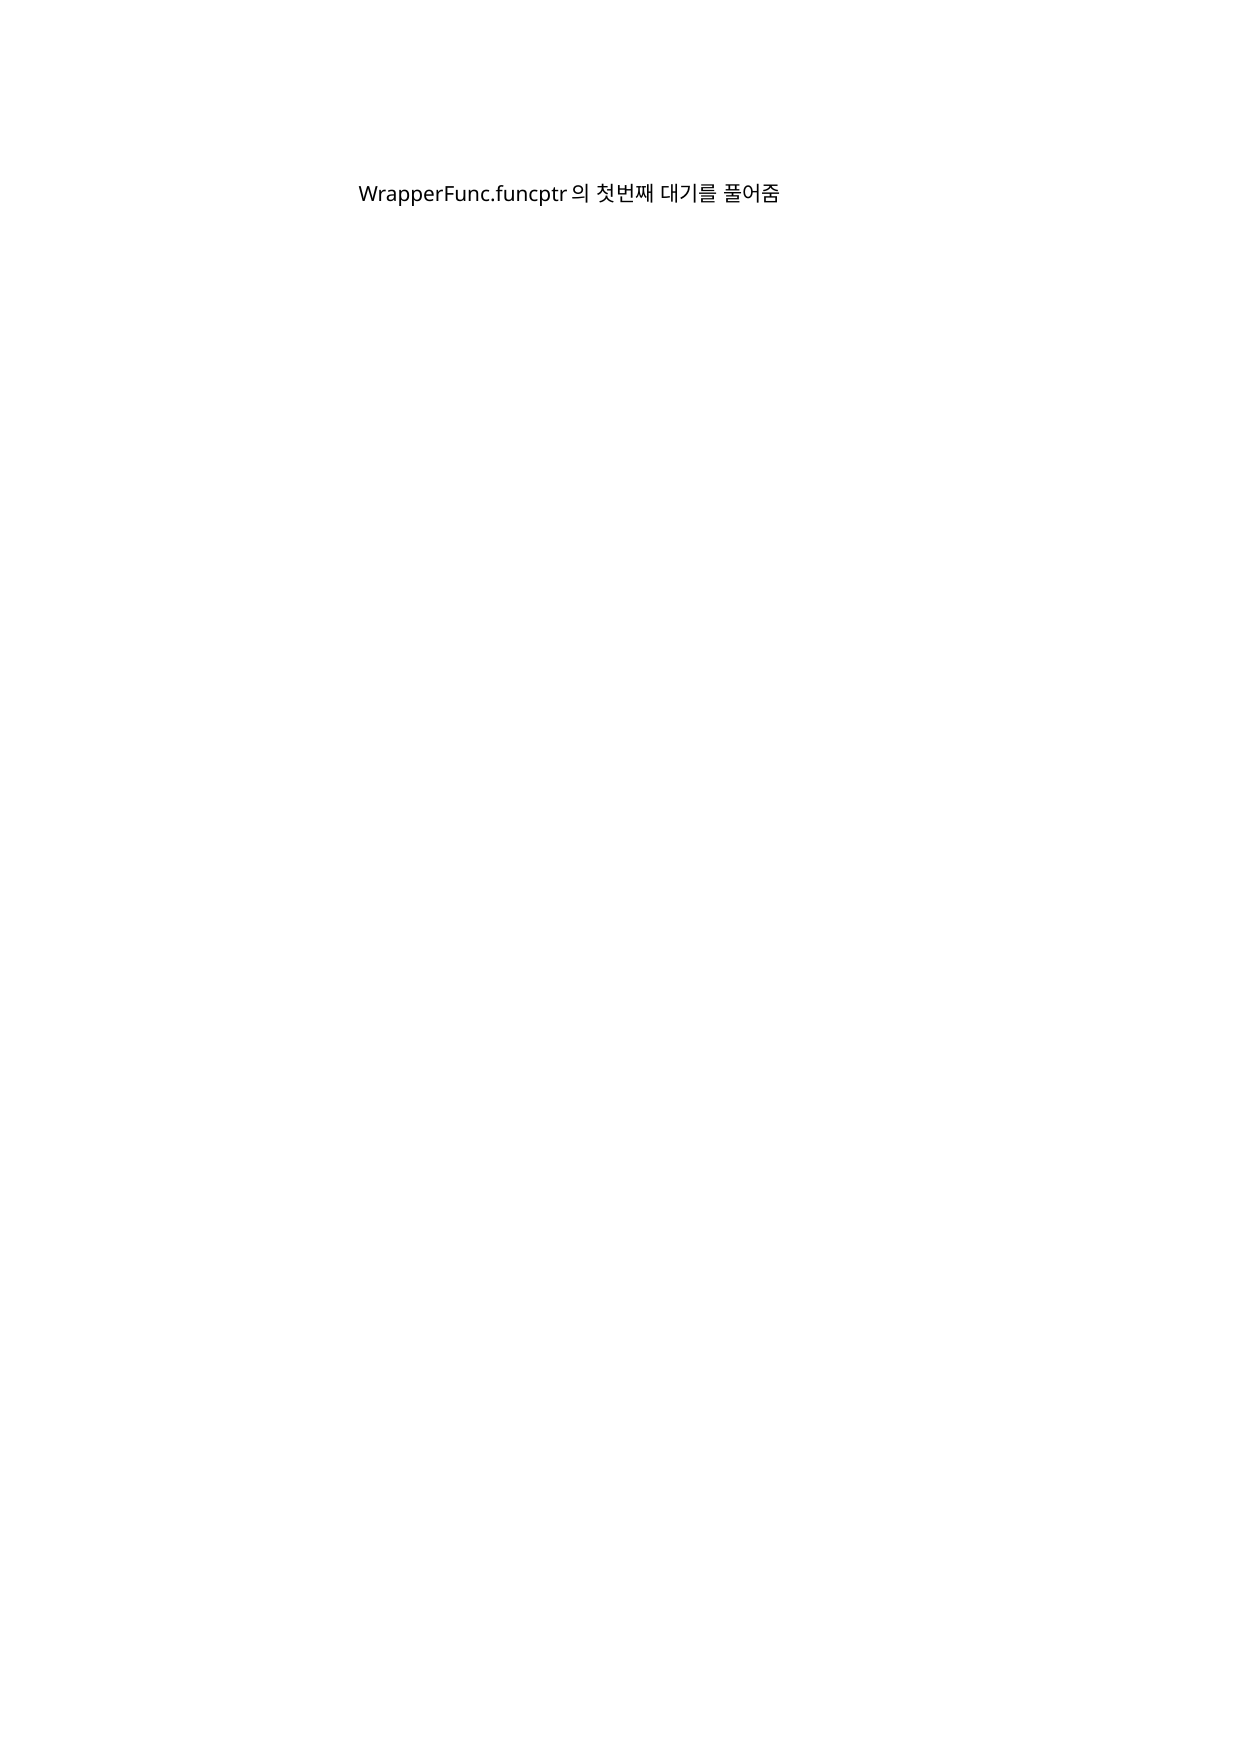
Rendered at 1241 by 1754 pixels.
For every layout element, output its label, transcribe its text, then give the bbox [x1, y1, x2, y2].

list WrapperFunc.funcptr의 첫번째 대기를 풀어줌 [317, 177, 1090, 207]
